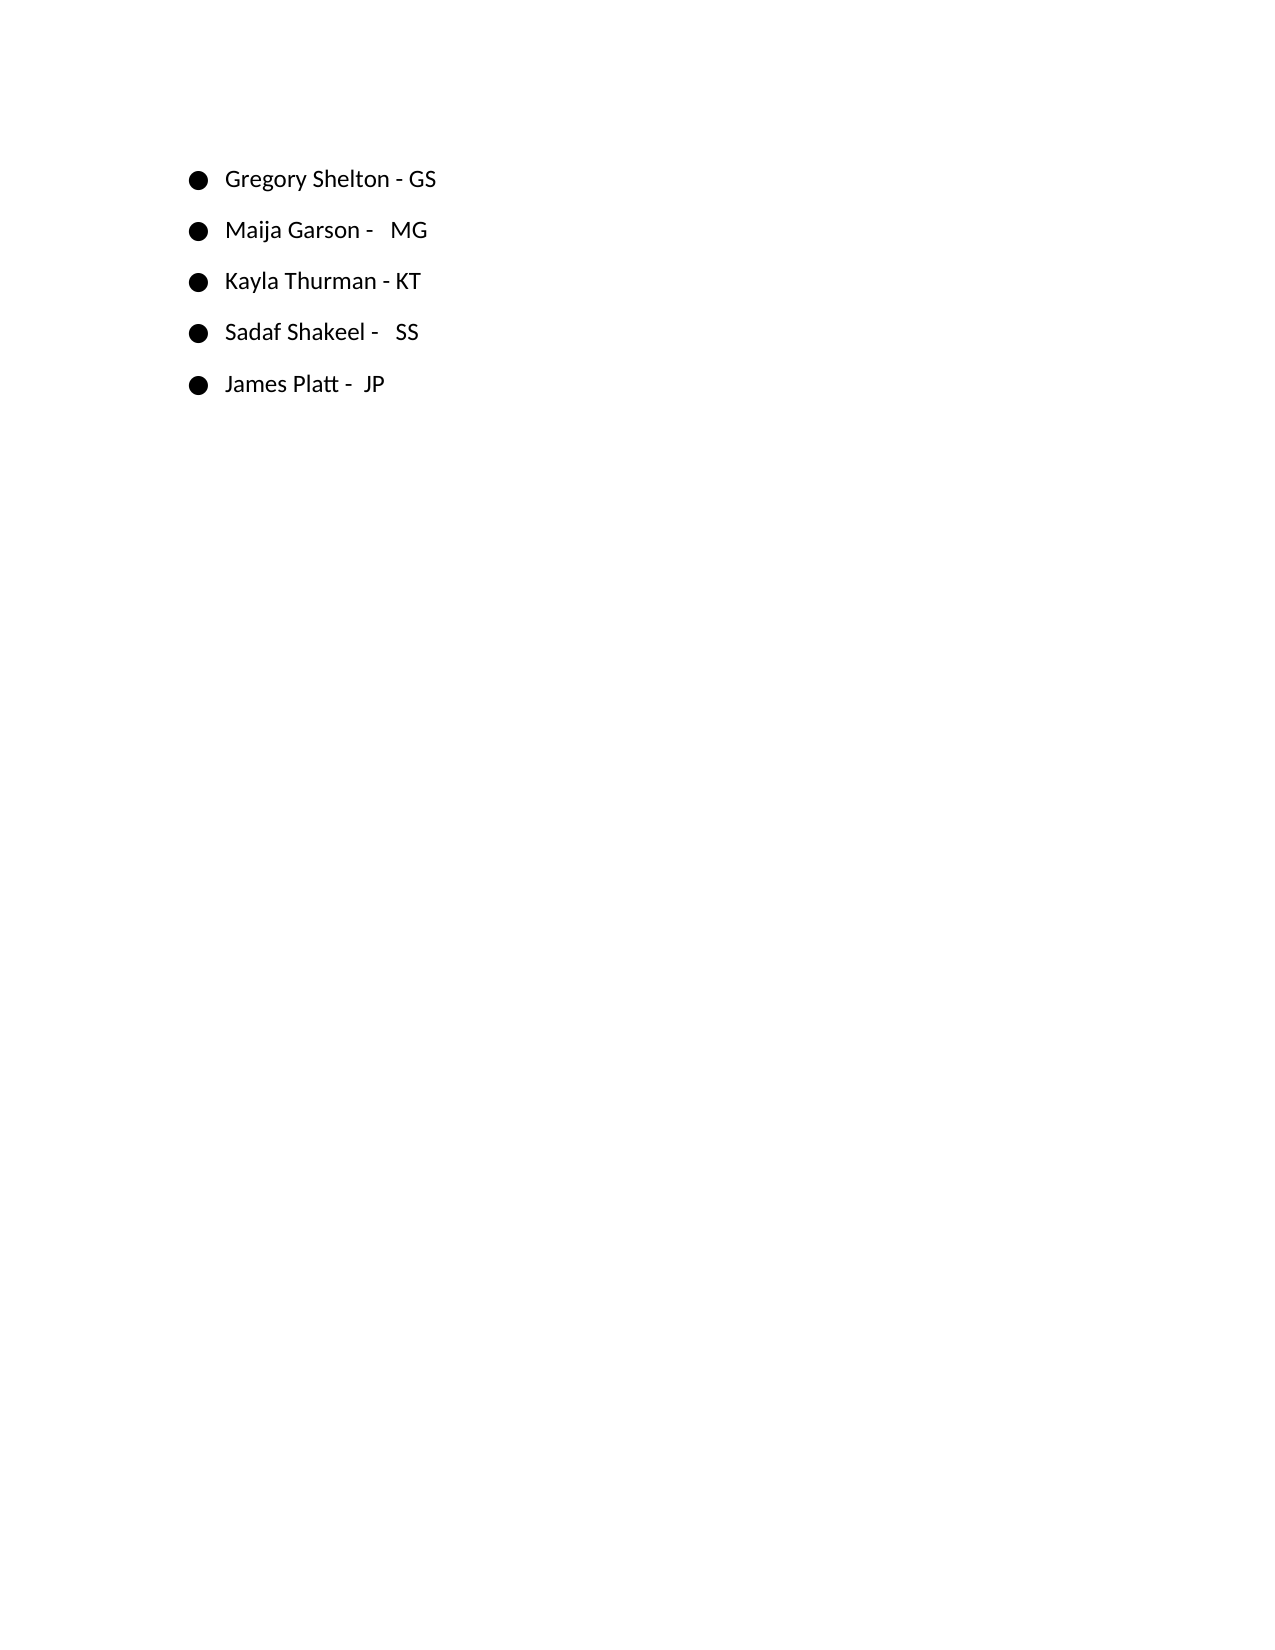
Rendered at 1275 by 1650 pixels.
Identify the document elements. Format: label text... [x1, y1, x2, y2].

list Maija Garson - MG [187, 201, 1125, 252]
list Sadaf Shakeel - SS [187, 304, 1125, 355]
list James Platt - JP [187, 355, 1125, 406]
list Kayla Thurman - KT [187, 252, 1125, 304]
list Gregory Shelton - GS [187, 150, 1125, 201]
